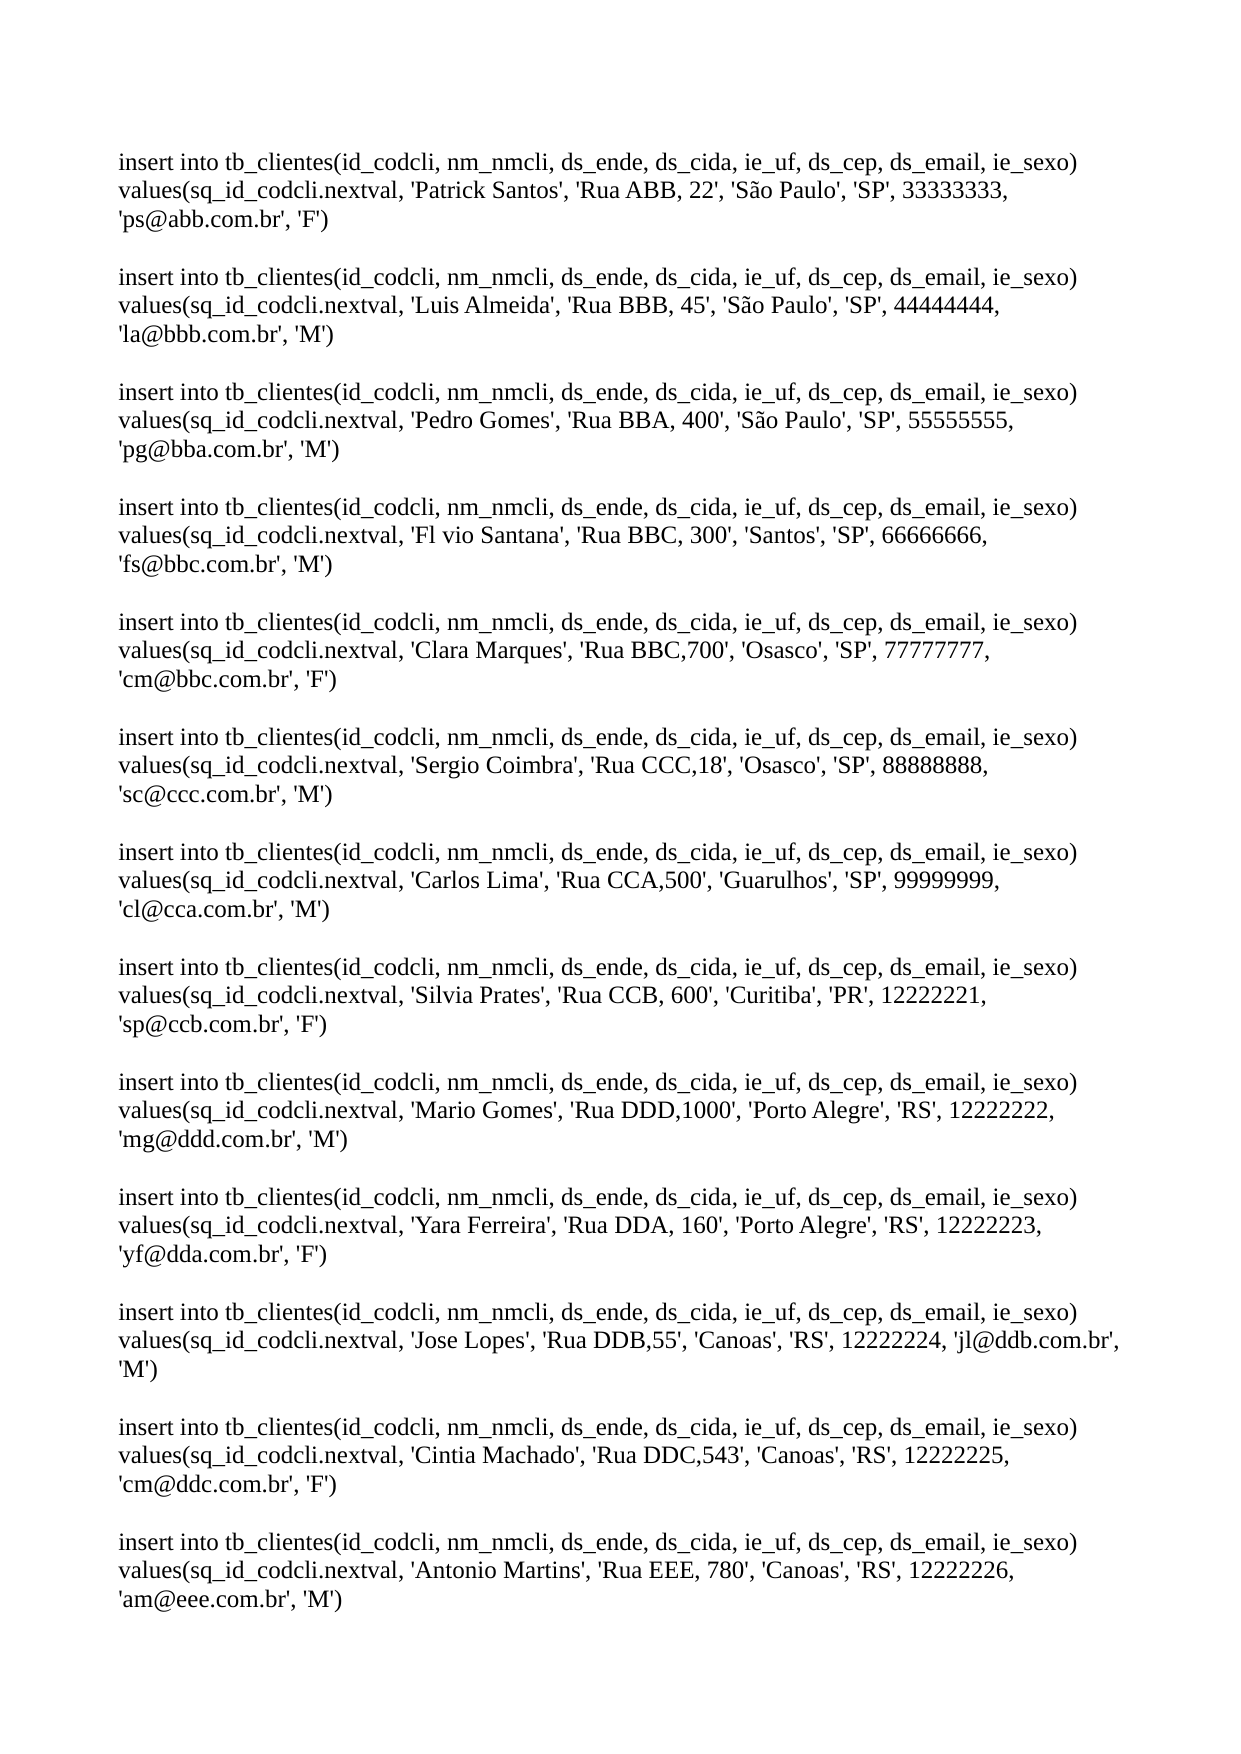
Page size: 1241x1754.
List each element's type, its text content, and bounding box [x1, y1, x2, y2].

text insert into tb_clientes(id_codcli, nm_nmcli, ds_ende, ds_cida, ie_uf, ds_cep, ds_email, ie_sexo) [118, 262, 1122, 291]
text insert into tb_clientes(id_codcli, nm_nmcli, ds_ende, ds_cida, ie_uf, ds_cep, ds_email, ie_sexo) [118, 147, 1122, 176]
text values(sq_id_codcli.nextval, 'Mario Gomes', 'Rua DDD,1000', 'Porto Alegre', 'RS', 12222222, 'mg@ddd.com.br', 'M') [118, 1096, 1122, 1153]
text insert into tb_clientes(id_codcli, nm_nmcli, ds_ende, ds_cida, ie_uf, ds_cep, ds_email, ie_sexo) [118, 1527, 1122, 1556]
text values(sq_id_codcli.nextval, 'Carlos Lima', 'Rua CCA,500', 'Guarulhos', 'SP', 99999999, 'cl@cca.com.br', 'M') [118, 866, 1122, 923]
text values(sq_id_codcli.nextval, 'Jose Lopes', 'Rua DDB,55', 'Canoas', 'RS', 12222224, 'jl@ddb.com.br', 'M') [118, 1326, 1122, 1383]
text values(sq_id_codcli.nextval, 'Sergio Coimbra', 'Rua CCC,18', 'Osasco', 'SP', 88888888, 'sc@ccc.com.br', 'M') [118, 751, 1122, 808]
text values(sq_id_codcli.nextval, 'Fl vio Santana', 'Rua BBC, 300', 'Santos', 'SP', 66666666, 'fs@bbc.com.br', 'M') [118, 521, 1122, 578]
text values(sq_id_codcli.nextval, 'Cintia Machado', 'Rua DDC,543', 'Canoas', 'RS', 12222225, 'cm@ddc.com.br', 'F') [118, 1441, 1122, 1498]
text insert into tb_clientes(id_codcli, nm_nmcli, ds_ende, ds_cida, ie_uf, ds_cep, ds_email, ie_sexo) [118, 607, 1122, 636]
text values(sq_id_codcli.nextval, 'Silvia Prates', 'Rua CCB, 600', 'Curitiba', 'PR', 12222221, 'sp@ccb.com.br', 'F') [118, 981, 1122, 1038]
text values(sq_id_codcli.nextval, 'Clara Marques', 'Rua BBC,700', 'Osasco', 'SP', 77777777, 'cm@bbc.com.br', 'F') [118, 636, 1122, 693]
text values(sq_id_codcli.nextval, 'Luis Almeida', 'Rua BBB, 45', 'São Paulo', 'SP', 44444444, 'la@bbb.com.br', 'M') [118, 291, 1122, 348]
text values(sq_id_codcli.nextval, 'Antonio Martins', 'Rua EEE, 780', 'Canoas', 'RS', 12222226, 'am@eee.com.br', 'M') [118, 1556, 1122, 1613]
text values(sq_id_codcli.nextval, 'Pedro Gomes', 'Rua BBA, 400', 'São Paulo', 'SP', 55555555, 'pg@bba.com.br', 'M') [118, 406, 1122, 463]
text insert into tb_clientes(id_codcli, nm_nmcli, ds_ende, ds_cida, ie_uf, ds_cep, ds_email, ie_sexo) [118, 1297, 1122, 1326]
text insert into tb_clientes(id_codcli, nm_nmcli, ds_ende, ds_cida, ie_uf, ds_cep, ds_email, ie_sexo) [118, 492, 1122, 521]
text values(sq_id_codcli.nextval, 'Yara Ferreira', 'Rua DDA, 160', 'Porto Alegre', 'RS', 12222223, 'yf@dda.com.br', 'F') [118, 1211, 1122, 1268]
text values(sq_id_codcli.nextval, 'Patrick Santos', 'Rua ABB, 22', 'São Paulo', 'SP', 33333333, 'ps@abb.com.br', 'F') [118, 176, 1122, 233]
text insert into tb_clientes(id_codcli, nm_nmcli, ds_ende, ds_cida, ie_uf, ds_cep, ds_email, ie_sexo) [118, 1067, 1122, 1096]
text insert into tb_clientes(id_codcli, nm_nmcli, ds_ende, ds_cida, ie_uf, ds_cep, ds_email, ie_sexo) [118, 952, 1122, 981]
text insert into tb_clientes(id_codcli, nm_nmcli, ds_ende, ds_cida, ie_uf, ds_cep, ds_email, ie_sexo) [118, 377, 1122, 406]
text insert into tb_clientes(id_codcli, nm_nmcli, ds_ende, ds_cida, ie_uf, ds_cep, ds_email, ie_sexo) [118, 1412, 1122, 1441]
text insert into tb_clientes(id_codcli, nm_nmcli, ds_ende, ds_cida, ie_uf, ds_cep, ds_email, ie_sexo) [118, 1182, 1122, 1211]
text insert into tb_clientes(id_codcli, nm_nmcli, ds_ende, ds_cida, ie_uf, ds_cep, ds_email, ie_sexo) [118, 722, 1122, 751]
text insert into tb_clientes(id_codcli, nm_nmcli, ds_ende, ds_cida, ie_uf, ds_cep, ds_email, ie_sexo) [118, 837, 1122, 866]
